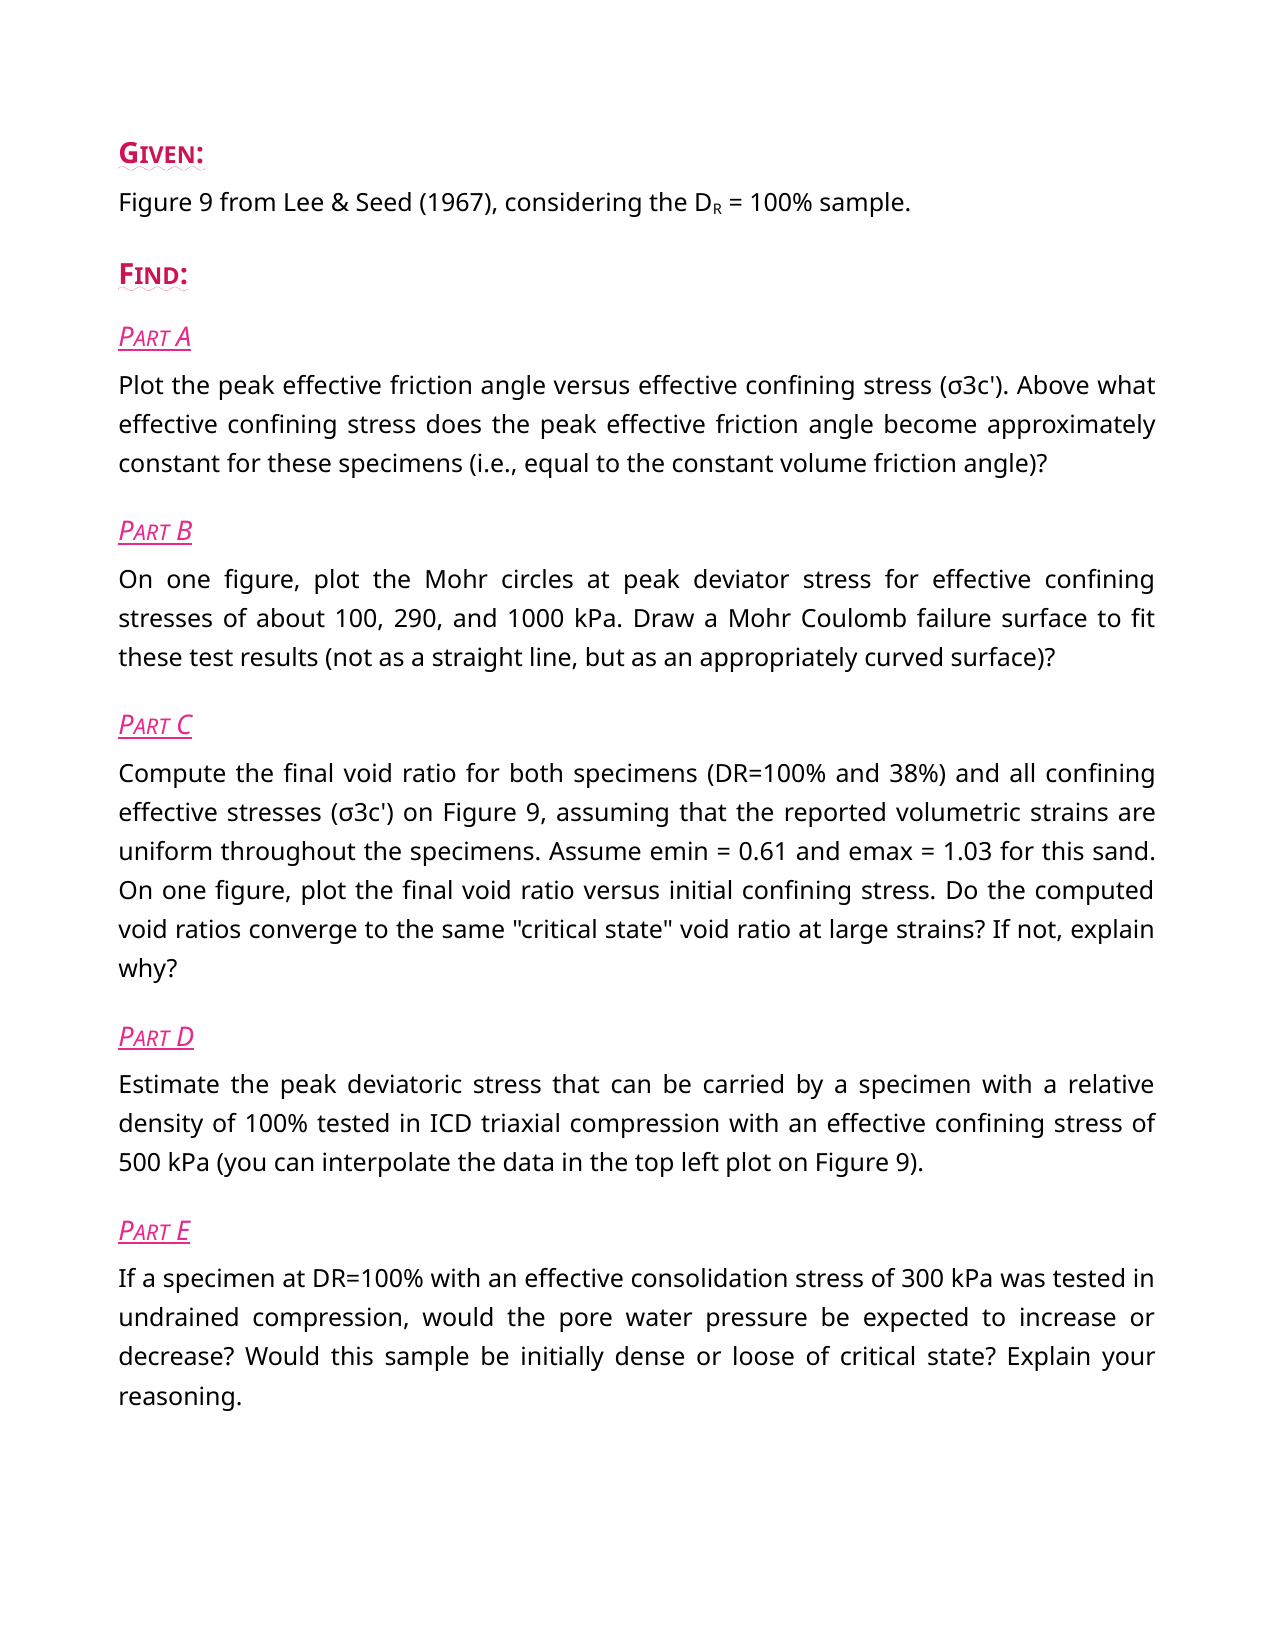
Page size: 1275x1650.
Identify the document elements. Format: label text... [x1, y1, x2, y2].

subtitle Part A [118, 318, 1157, 355]
text If a specimen at DR=100% with an effective consolidation stress of 300 kPa was tested in undrained compression, would the pore water pressure be expected to increase or decrease? Would this sample be initially dense or loose of critical state? Explain your reasoning. [118, 1261, 1157, 1412]
subtitle Part D [118, 1017, 1157, 1054]
text Figure 9 from Lee & Seed (1967), considering the DR = 100% sample. [118, 185, 1157, 219]
subtitle Part C [118, 706, 1157, 743]
text Plot the peak effective friction angle versus effective confining stress (σ3c'). Above what effective confining stress does the peak effective friction angle become approximately constant for these specimens (i.e., equal to the constant volume friction angle)? [118, 367, 1157, 480]
subtitle Given: [118, 133, 1157, 172]
subtitle Find: [118, 253, 1157, 293]
subtitle Part E [118, 1211, 1157, 1248]
text On one figure, plot the Mohr circles at peak deviator stress for effective confining stresses of about 100, 290, and 1000 kPa. Draw a Mohr Coulomb failure surface to fit these test results (not as a straight line, but as an appropriately curved surface)? [118, 561, 1157, 674]
subtitle Part B [118, 512, 1157, 549]
text Estimate the peak deviatoric stress that can be carried by a specimen with a relative density of 100% tested in ICD triaxial compression with an effective confining stress of 500 kPa (you can interpolate the data in the top left plot on Figure 9). [118, 1067, 1157, 1179]
text Compute the final void ratio for both specimens (DR=100% and 38%) and all confining effective stresses (σ3c') on Figure 9, assuming that the reported volumetric strains are uniform throughout the specimens. Assume emin = 0.61 and emax = 1.03 for this sand. On one figure, plot the final void ratio versus initial confining stress. Do the computed void ratios converge to the same "critical state" void ratio at large strains? If not, explain why? [118, 755, 1157, 985]
